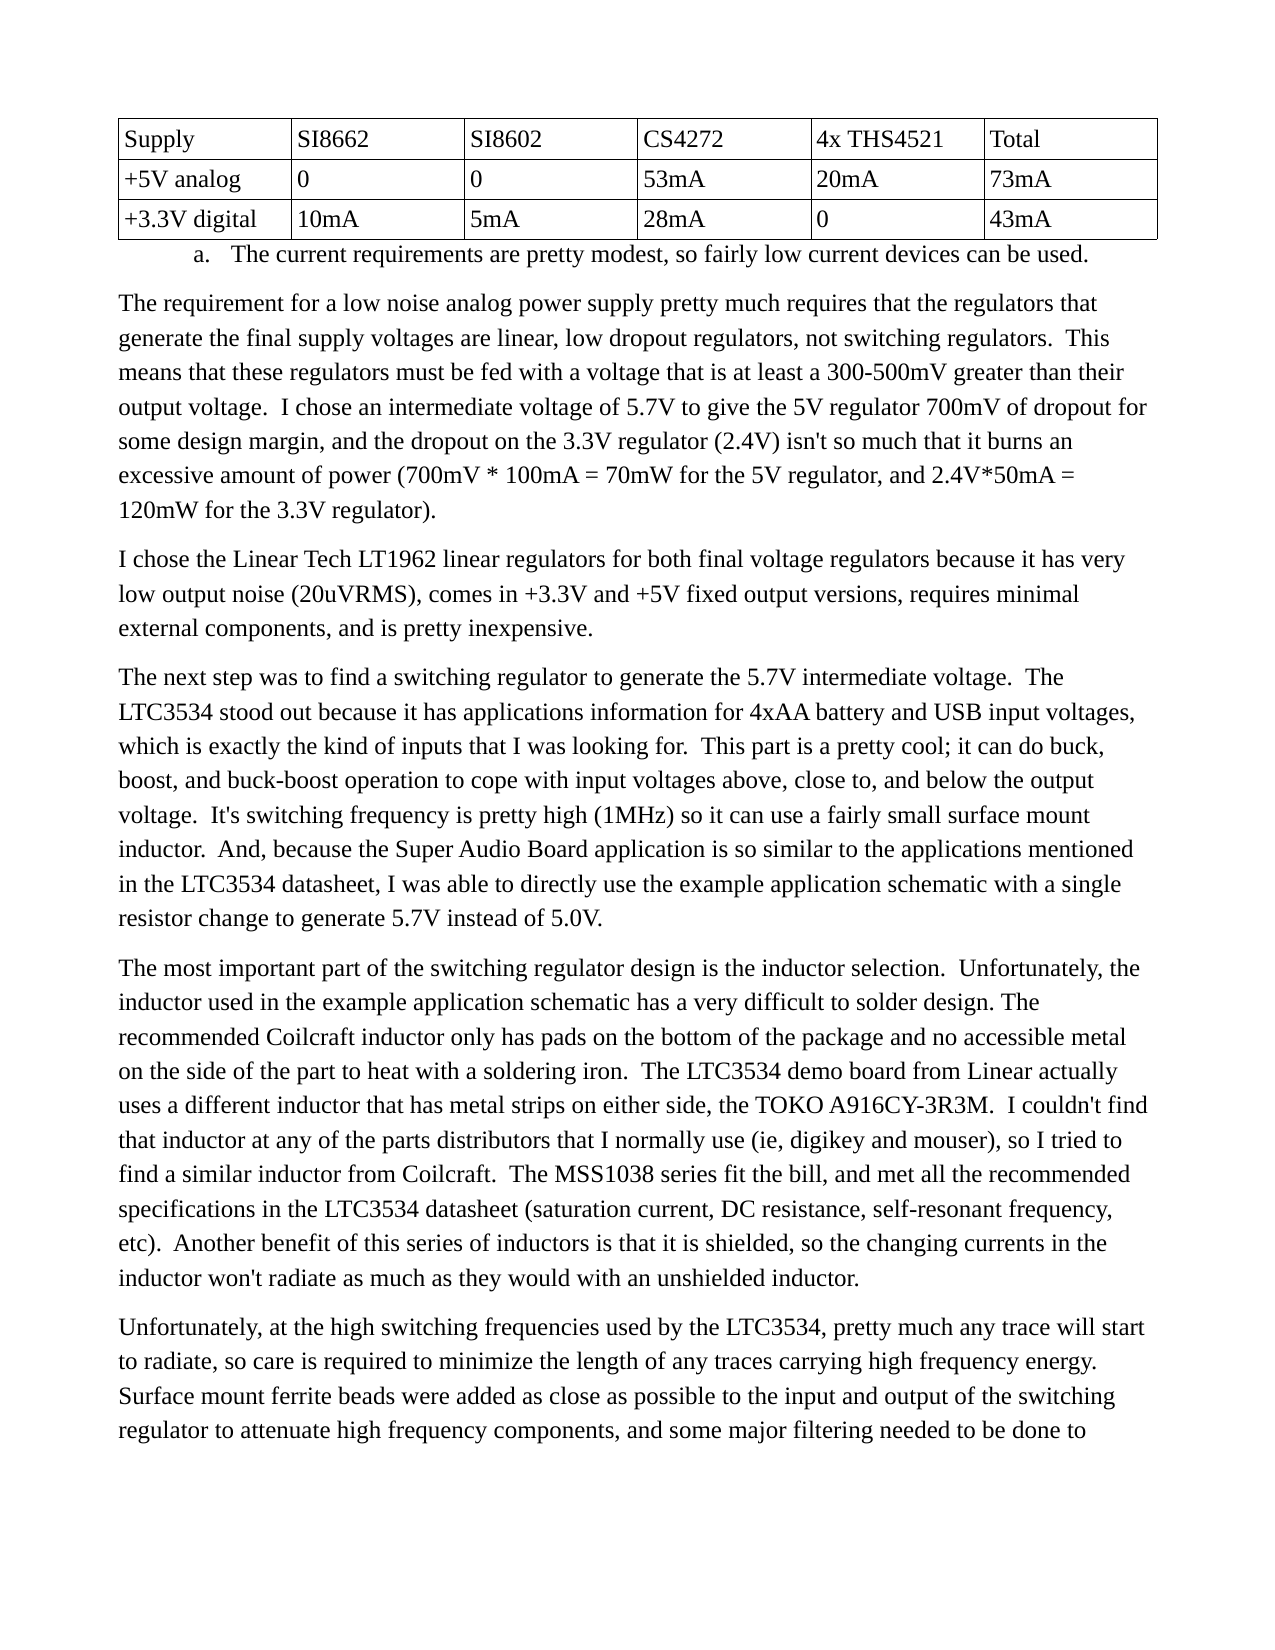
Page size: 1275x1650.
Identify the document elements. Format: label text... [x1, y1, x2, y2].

table_cell +3.3V digital [119, 200, 291, 239]
table_cell 20mA [812, 160, 984, 199]
table_header SI8662 [292, 119, 464, 158]
table_header SI8602 [465, 119, 637, 158]
table_cell 10mA [292, 200, 464, 239]
table_cell 73mA [985, 160, 1157, 199]
table_cell 0 [292, 160, 464, 199]
table_header Supply [119, 119, 291, 158]
text Unfortunately, at the high switching frequencies used by the LTC3534, pretty much any trace will start to radiate, so care is required to minimize the length of any traces carrying high frequency energy. Surface mount ferrite beads were added as close as possible to the input and output of the switching regulator to attenuate high frequency components, and some major filtering needed to be done to [118, 1312, 1157, 1444]
text The most important part of the switching regulator design is the inductor selection. Unfortunately, the inductor used in the example application schematic has a very difficult to solder design. The recommended Coilcraft inductor only has pads on the bottom of the package and no accessible metal on the side of the part to heat with a soldering iron. The LTC3534 demo board from Linear actually uses a different inductor that has metal strips on either side, the TOKO A916CY-3R3M. I couldn't find that inductor at any of the parts distributors that I normally use (ie, digikey and mouser), so I tried to find a similar inductor from Coilcraft. The MSS1038 series fit the bill, and met all the recommended specifications in the LTC3534 datasheet (saturation current, DC resistance, self-resonant frequency, etc). Another benefit of this series of inductors is that it is shielded, so the changing currents in the inductor won't radiate as much as they would with an unshielded inductor. [118, 953, 1157, 1292]
table_cell 0 [812, 200, 984, 239]
text I chose the Linear Tech LT1962 linear regulators for both final voltage regulators because it has very low output noise (20uVRMS), comes in +3.3V and +5V fixed output versions, requires minimal external components, and is pretty inexpensive. [118, 544, 1157, 642]
table_cell 53mA [638, 160, 811, 199]
table_cell 0 [465, 160, 637, 199]
table_header Total [985, 119, 1157, 158]
table_cell +5V analog [119, 160, 291, 199]
table_header CS4272 [638, 119, 811, 158]
table_cell 43mA [985, 200, 1157, 239]
text The next step was to find a switching regulator to generate the 5.7V intermediate voltage. The LTC3534 stood out because it has applications information for 4xAA battery and USB input voltages, which is exactly the kind of inputs that I was looking for. This part is a pretty cool; it can do buck, boost, and buck-boost operation to cope with input voltages above, close to, and below the output voltage. It's switching frequency is pretty high (1MHz) so it can use a fairly small surface mount inductor. And, because the Super Audio Board application is so similar to the applications mentioned in the LTC3534 datasheet, I was able to directly use the example application schematic with a single resistor change to generate 5.7V instead of 5.0V. [118, 662, 1157, 932]
text The requirement for a low noise analog power supply pretty much requires that the regulators that generate the final supply voltages are linear, low dropout regulators, not switching regulators. This means that these regulators must be fed with a voltage that is at least a 300-500mV greater than their output voltage. I chose an intermediate voltage of 5.7V to give the 5V regulator 700mV of dropout for some design margin, and the dropout on the 3.3V regulator (2.4V) isn't so much that it burns an excessive amount of power (700mV * 100mA = 70mW for the 5V regulator, and 2.4V*50mA = 120mW for the 3.3V regulator). [118, 288, 1157, 524]
table_cell 28mA [638, 200, 811, 239]
table_cell 5mA [465, 200, 637, 239]
list The current requirements are pretty modest, so fairly low current devices can be used. [193, 240, 1157, 268]
table_header 4x THS4521 [812, 119, 984, 158]
